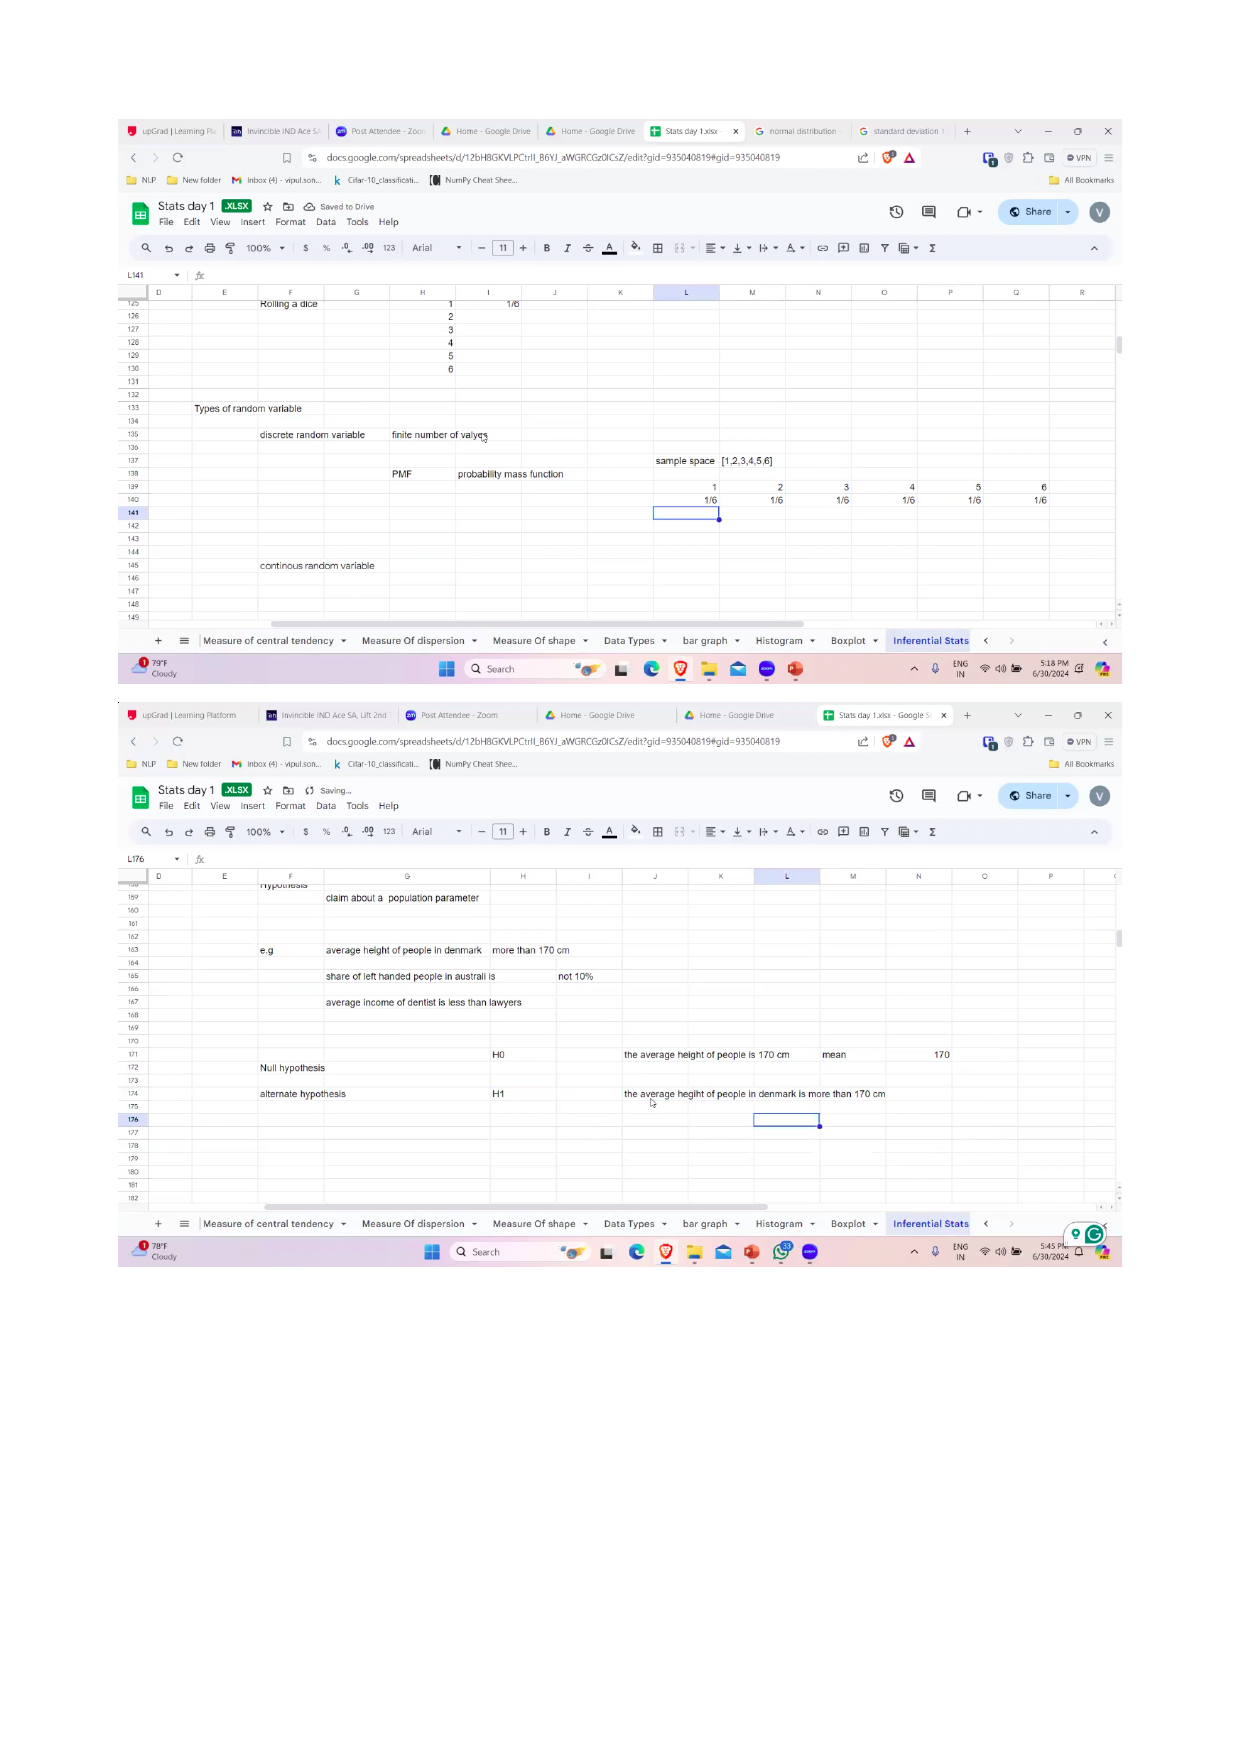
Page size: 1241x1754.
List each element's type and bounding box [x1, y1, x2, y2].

picture [118, 702, 1123, 1267]
picture [118, 119, 1123, 684]
